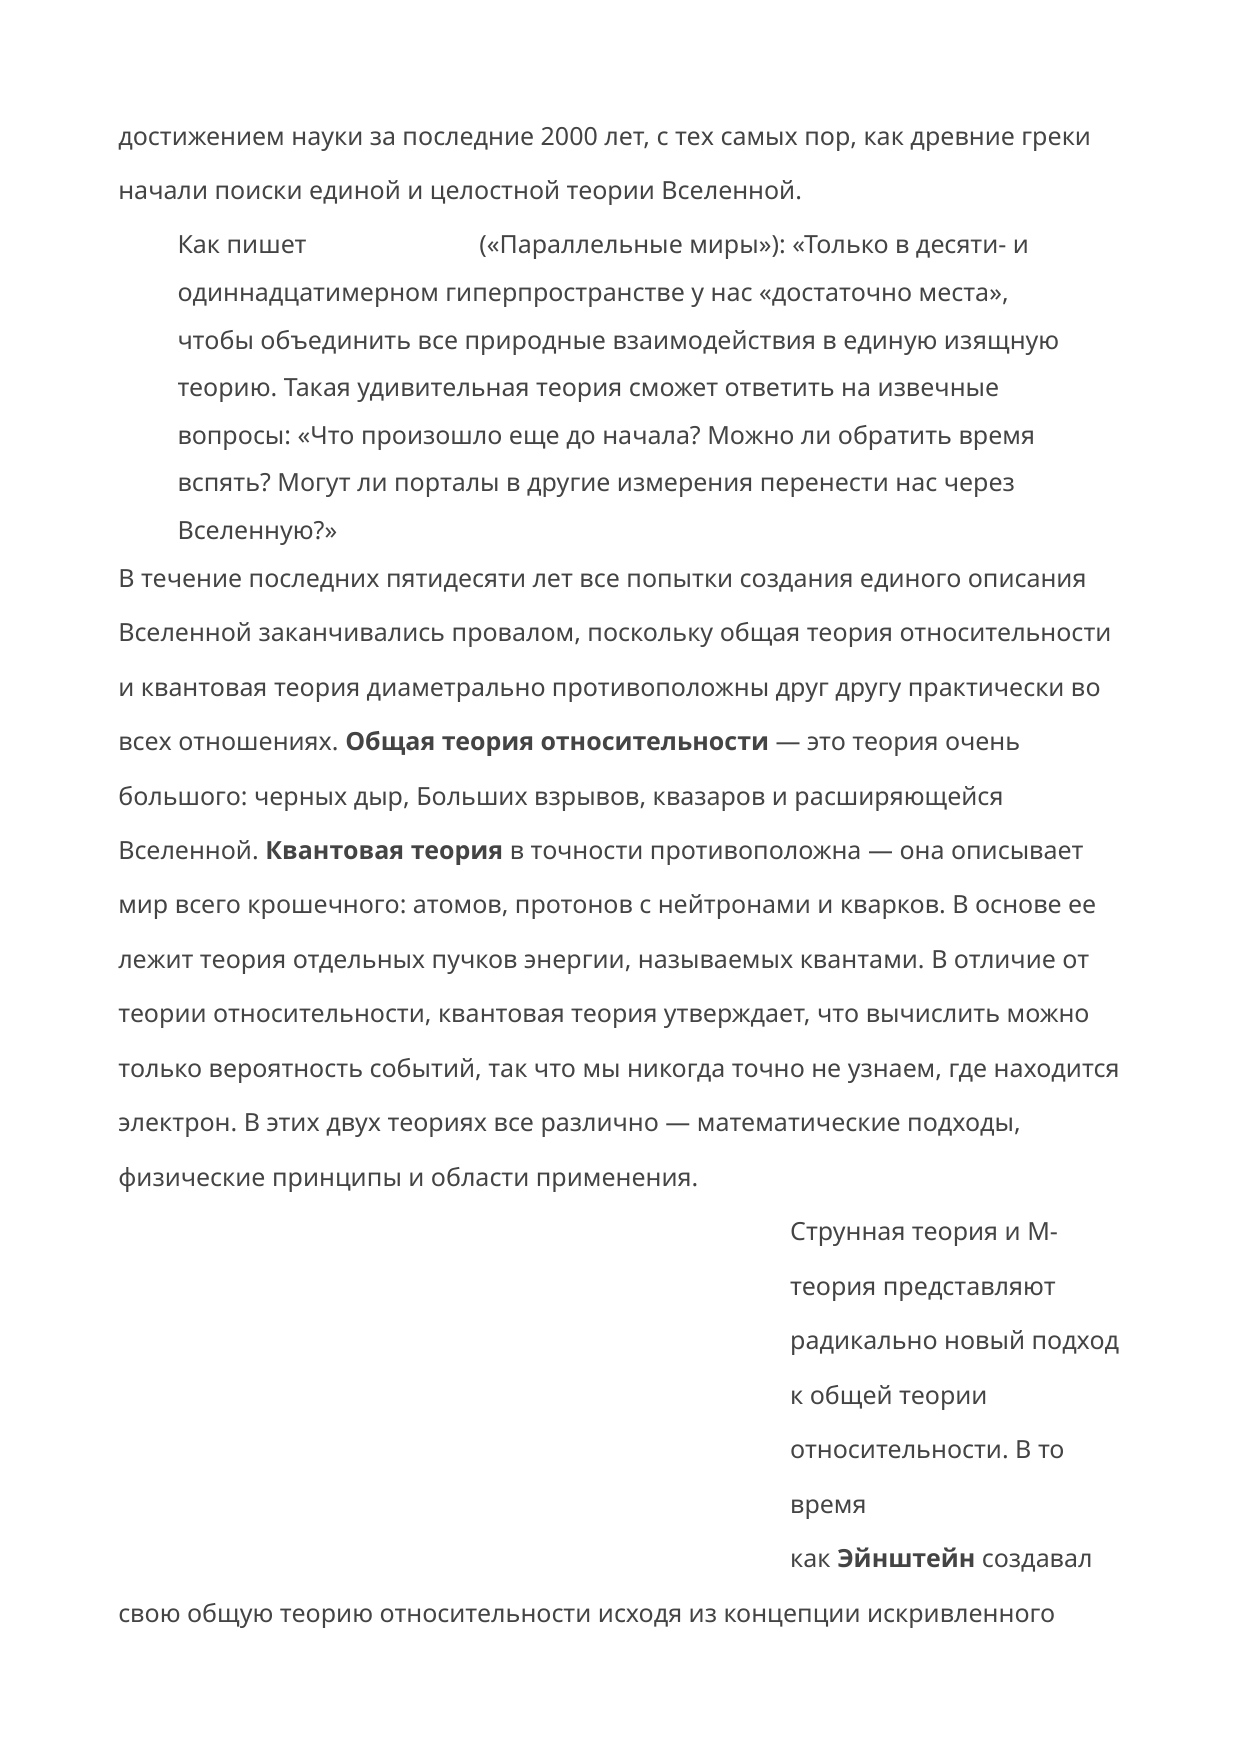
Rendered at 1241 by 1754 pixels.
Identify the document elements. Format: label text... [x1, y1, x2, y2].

text Как пишет Мичио Каку («Параллельные миры»): «Только в десяти- и одиннадцатимерном гиперпространстве у нас «достаточно места», чтобы объединить все природные взаимодействия в единую изящную теорию. Такая удивительная теория сможет ответить на извечные вопросы: «Что произошло еще до начала? Можно ли обратить время вспять? Могут ли порталы в другие измерения перенести нас через Вселенную?» [177, 227, 1063, 547]
text достижением науки за последние 2000 лет, с тех самых пор, как древние греки начали поиски единой и целостной теории Вселенной. [118, 118, 1122, 207]
text Струнная теория и М-теория представляют радикально новый подход к общей теории относительности. В то время как Эйнштейн создавал свою общую теорию относительности исходя из концепции искривленного [118, 1214, 1122, 1629]
text В течение последних пятидесяти лет все попытки создания единого описания Вселенной заканчивались провалом, поскольку общая теория относительности и квантовая теория диаметрально противоположны друг другу практически во всех отношениях. Общая теория относительности — это теория очень большого: черных дыр, Больших взрывов, квазаров и расширяющейся Вселенной. Квантовая теория в точности противоположна — она описывает мир всего крошечного: атомов, протонов с нейтронами и кварков. В основе ее лежит теория отдельных пучков энергии, называемых квантами. В отличие от теории относительности, квантовая теория утверждает, что вычислить можно только вероятность событий, так что мы никогда точно не узнаем, где находится электрон. В этих двух теориях все различно — математические подходы, физические принципы и области применения. [118, 560, 1122, 1194]
